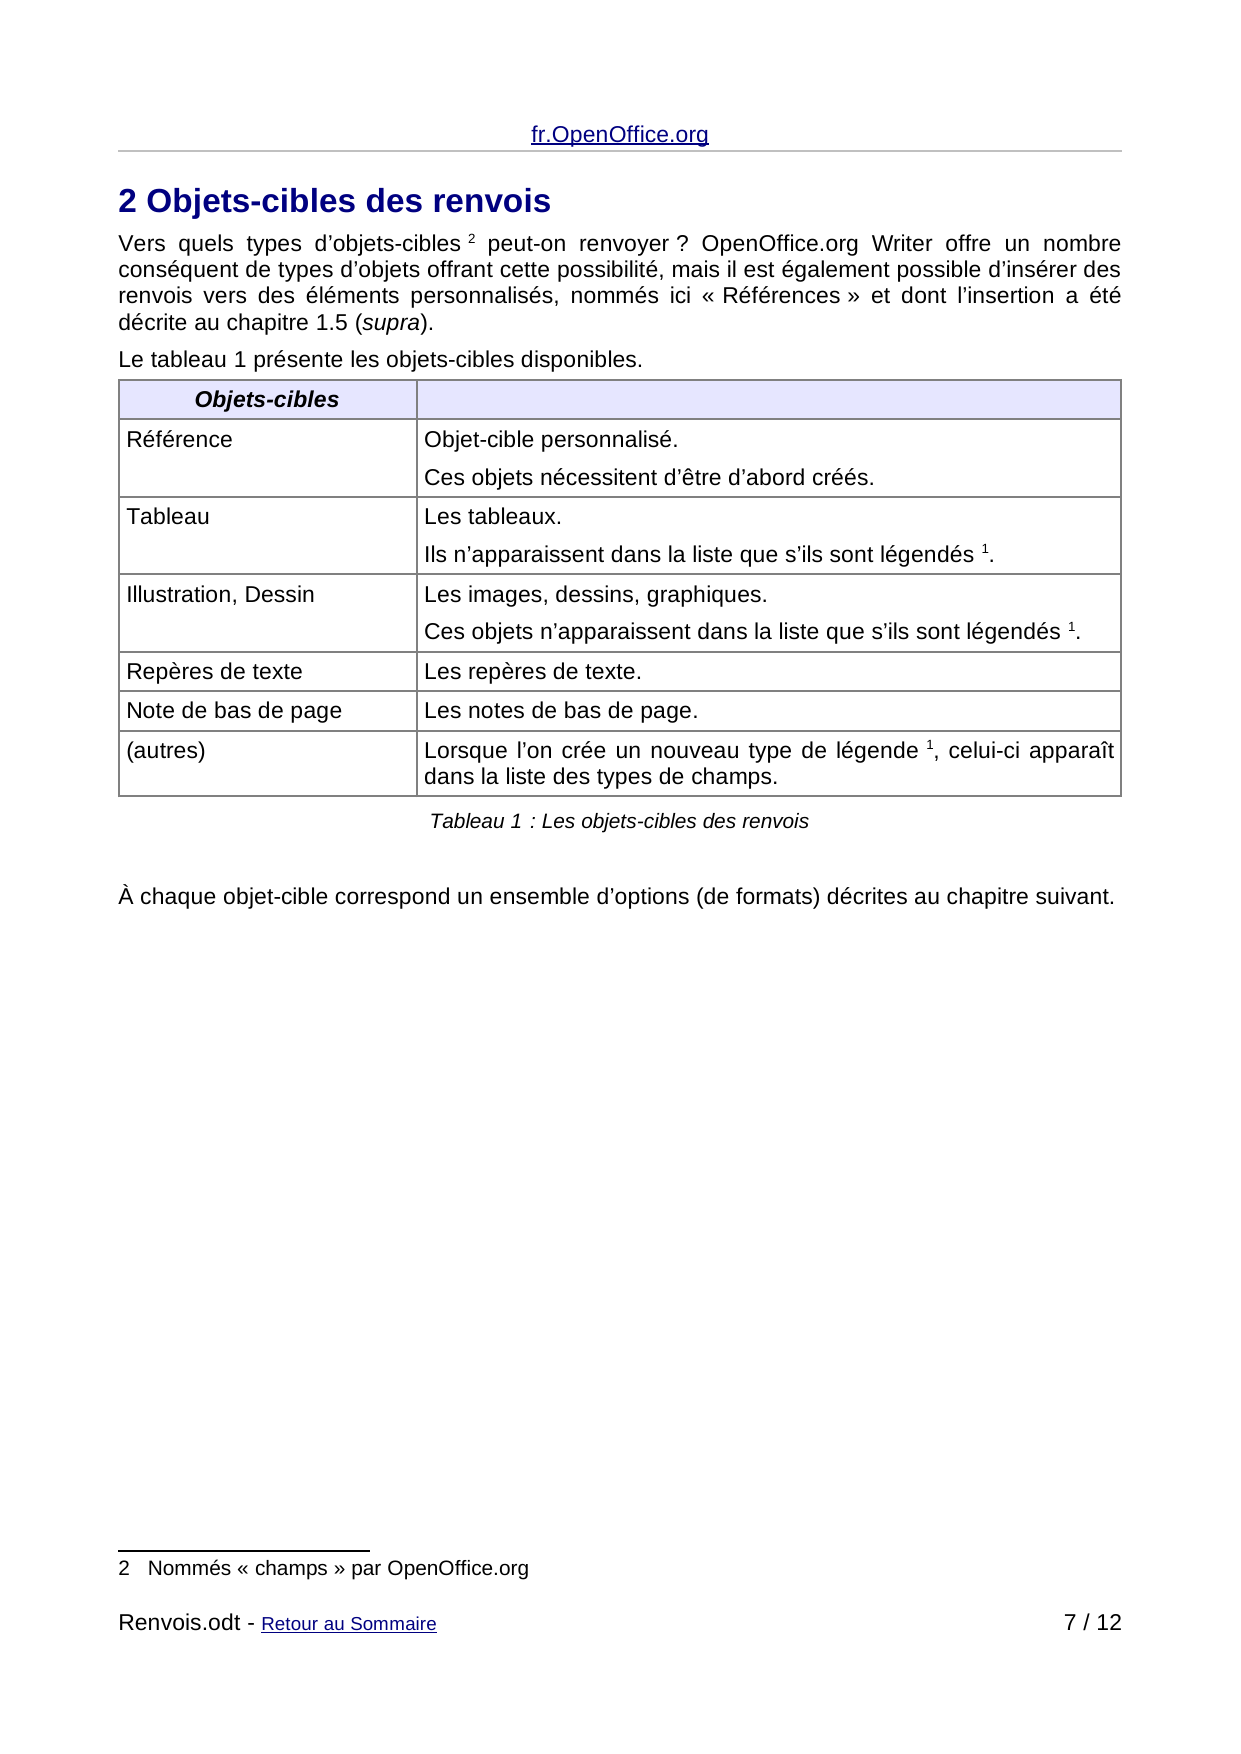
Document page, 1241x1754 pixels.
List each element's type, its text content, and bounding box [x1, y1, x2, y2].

table_cell Les images, dessins, graphiques. Ces objets n’apparaissent dans la liste que s’ils sont légendés 1. [418, 575, 1120, 651]
table_cell Les notes de bas de page. [418, 692, 1120, 730]
table_cell (autres) [120, 732, 416, 795]
subtitle Objets-cibles des renvois [118, 182, 1122, 219]
text Tableau 1 : Les objets-cibles des renvois [118, 810, 1122, 833]
text Vers quels types d’objets-cibles peut-on renvoyer ? OpenOffice.org Writer offre un nombre conséquent de types d’objets offrant cette possibilité, mais il est également possible d’insérer des renvois vers des éléments personnalisés, nommés ici « Références » et dont l’insertion a été décrite au chapitre 1.5 (supra). [118, 231, 1122, 335]
table_cell Les tableaux. Ils n’apparaissent dans la liste que s’ils sont légendés 1. [418, 498, 1120, 573]
text Le tableau 1 présente les objets-cibles disponibles. [118, 347, 1122, 373]
text Nommés « champs » par OpenOffice.org [118, 1557, 1122, 1580]
text À chaque objet-cible correspond un ensemble d’options (de formats) décrites au chapitre suivant. [118, 884, 1122, 910]
table_cell Note de bas de page [120, 692, 416, 730]
table_cell Illustration, Dessin [120, 575, 416, 651]
table_header [418, 381, 1120, 418]
table_cell Lorsque l’on crée un nouveau type de légende 1, celui-ci apparaît dans la liste des types de champs. [418, 732, 1120, 795]
table_cell Repères de texte [120, 653, 416, 690]
table_cell Objet-cible personnalisé. Ces objets nécessitent d’être d’abord créés. [418, 420, 1120, 496]
table_header Objets-cibles [120, 381, 416, 418]
table_cell Les repères de texte. [418, 653, 1120, 690]
table_cell Tableau [120, 498, 416, 573]
table_cell Référence [120, 420, 416, 496]
